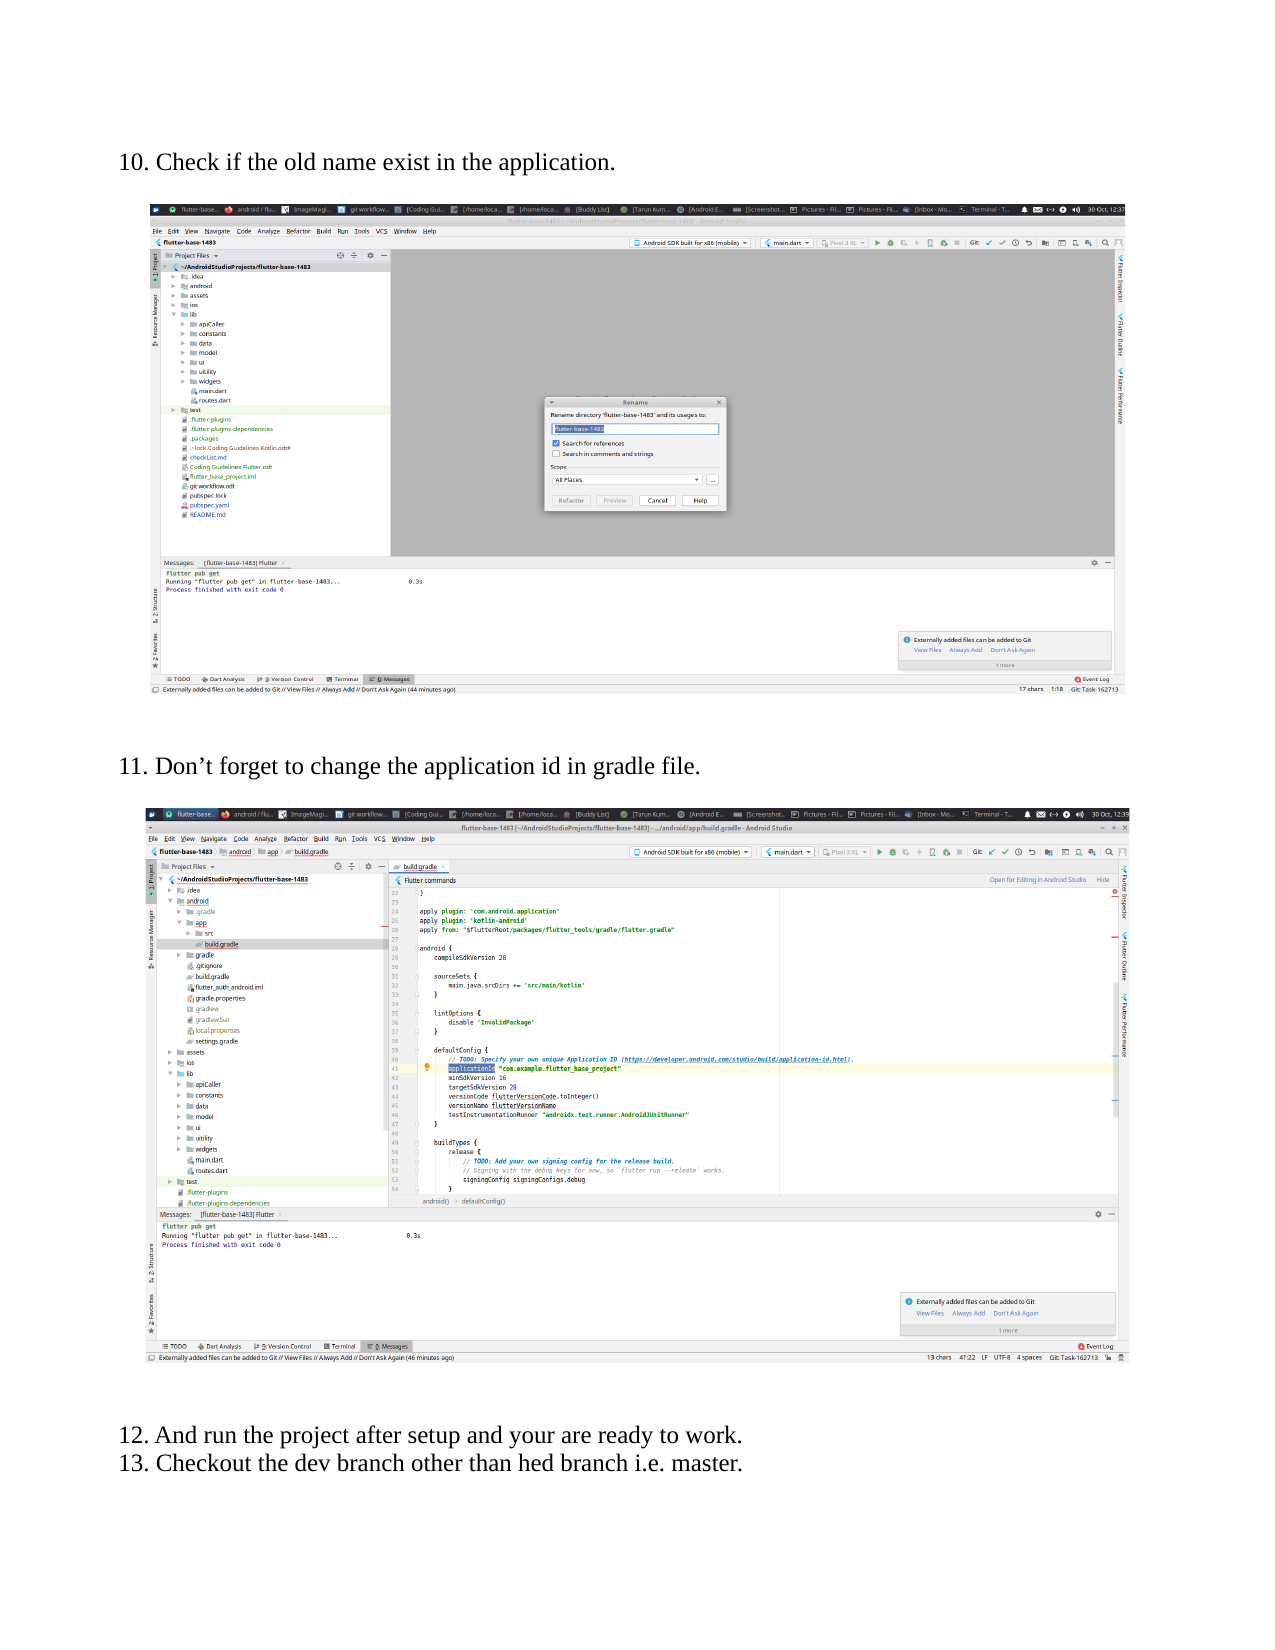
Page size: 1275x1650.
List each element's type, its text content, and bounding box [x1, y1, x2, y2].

picture [150, 204, 1126, 694]
text 12. And run the project after setup and your are ready to work. [118, 1420, 1157, 1448]
text 11. Don’t forget to change the application id in gradle file. [118, 751, 1157, 780]
text 13. Checkout the dev branch other than hed branch i.e. master. [118, 1448, 1157, 1477]
text 10. Check if the old name exist in the application. [118, 147, 1157, 176]
picture [145, 808, 1130, 1363]
